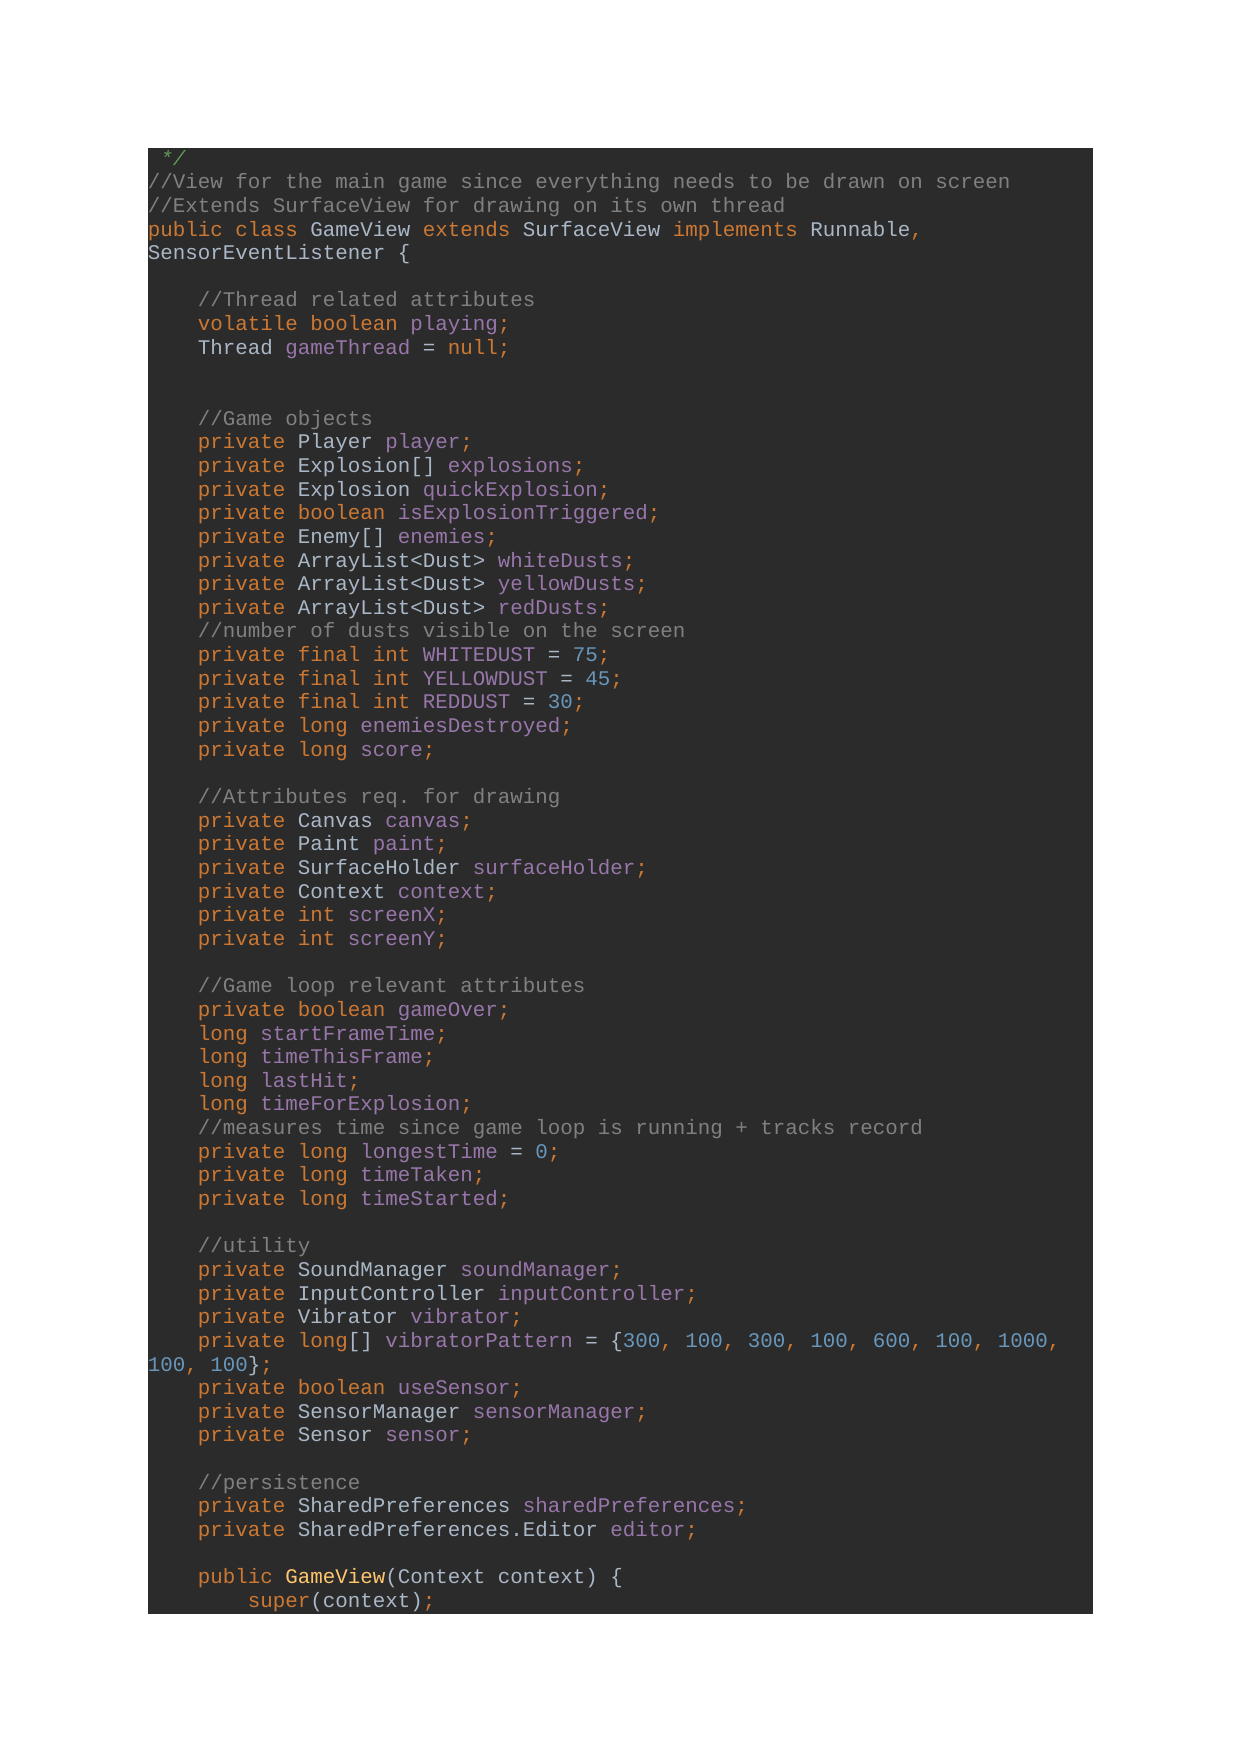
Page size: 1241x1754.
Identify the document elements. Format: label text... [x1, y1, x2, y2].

text */ //View for the main game since everything needs to be drawn on screen //Extends SurfaceView for drawing on its own thread public class GameView extends SurfaceView implements Runnable, SensorEventListener { //Thread related attributes volatile boolean playing; Thread gameThread = null; //Game objects private Player player; private Explosion[] explosions; private Explosion quickExplosion; private boolean isExplosionTriggered; private Enemy[] enemies; private ArrayList<Dust> whiteDusts; private ArrayList<Dust> yellowDusts; private ArrayList<Dust> redDusts; //number of dusts visible on the screen private final int WHITEDUST = 75; private final int YELLOWDUST = 45; private final int REDDUST = 30; private long enemiesDestroyed; private long score; //Attributes req. for drawing private Canvas canvas; private Paint paint; private SurfaceHolder surfaceHolder; private Context context; private int screenX; private int screenY; //Game loop relevant attributes private boolean gameOver; long startFrameTime; long timeThisFrame; long lastHit; long timeForExplosion; //measures time since game loop is running + tracks record private long longestTime = 0; private long timeTaken; private long timeStarted; //utility private SoundManager soundManager; private InputController inputController; private Vibrator vibrator; private long[] vibratorPattern = {300, 100, 300, 100, 600, 100, 1000, 100, 100}; private boolean useSensor; private SensorManager sensorManager; private Sensor sensor; //persistence private SharedPreferences sharedPreferences; private SharedPreferences.Editor editor; public GameView(Context context) { super(context); [148, 148, 1093, 1614]
